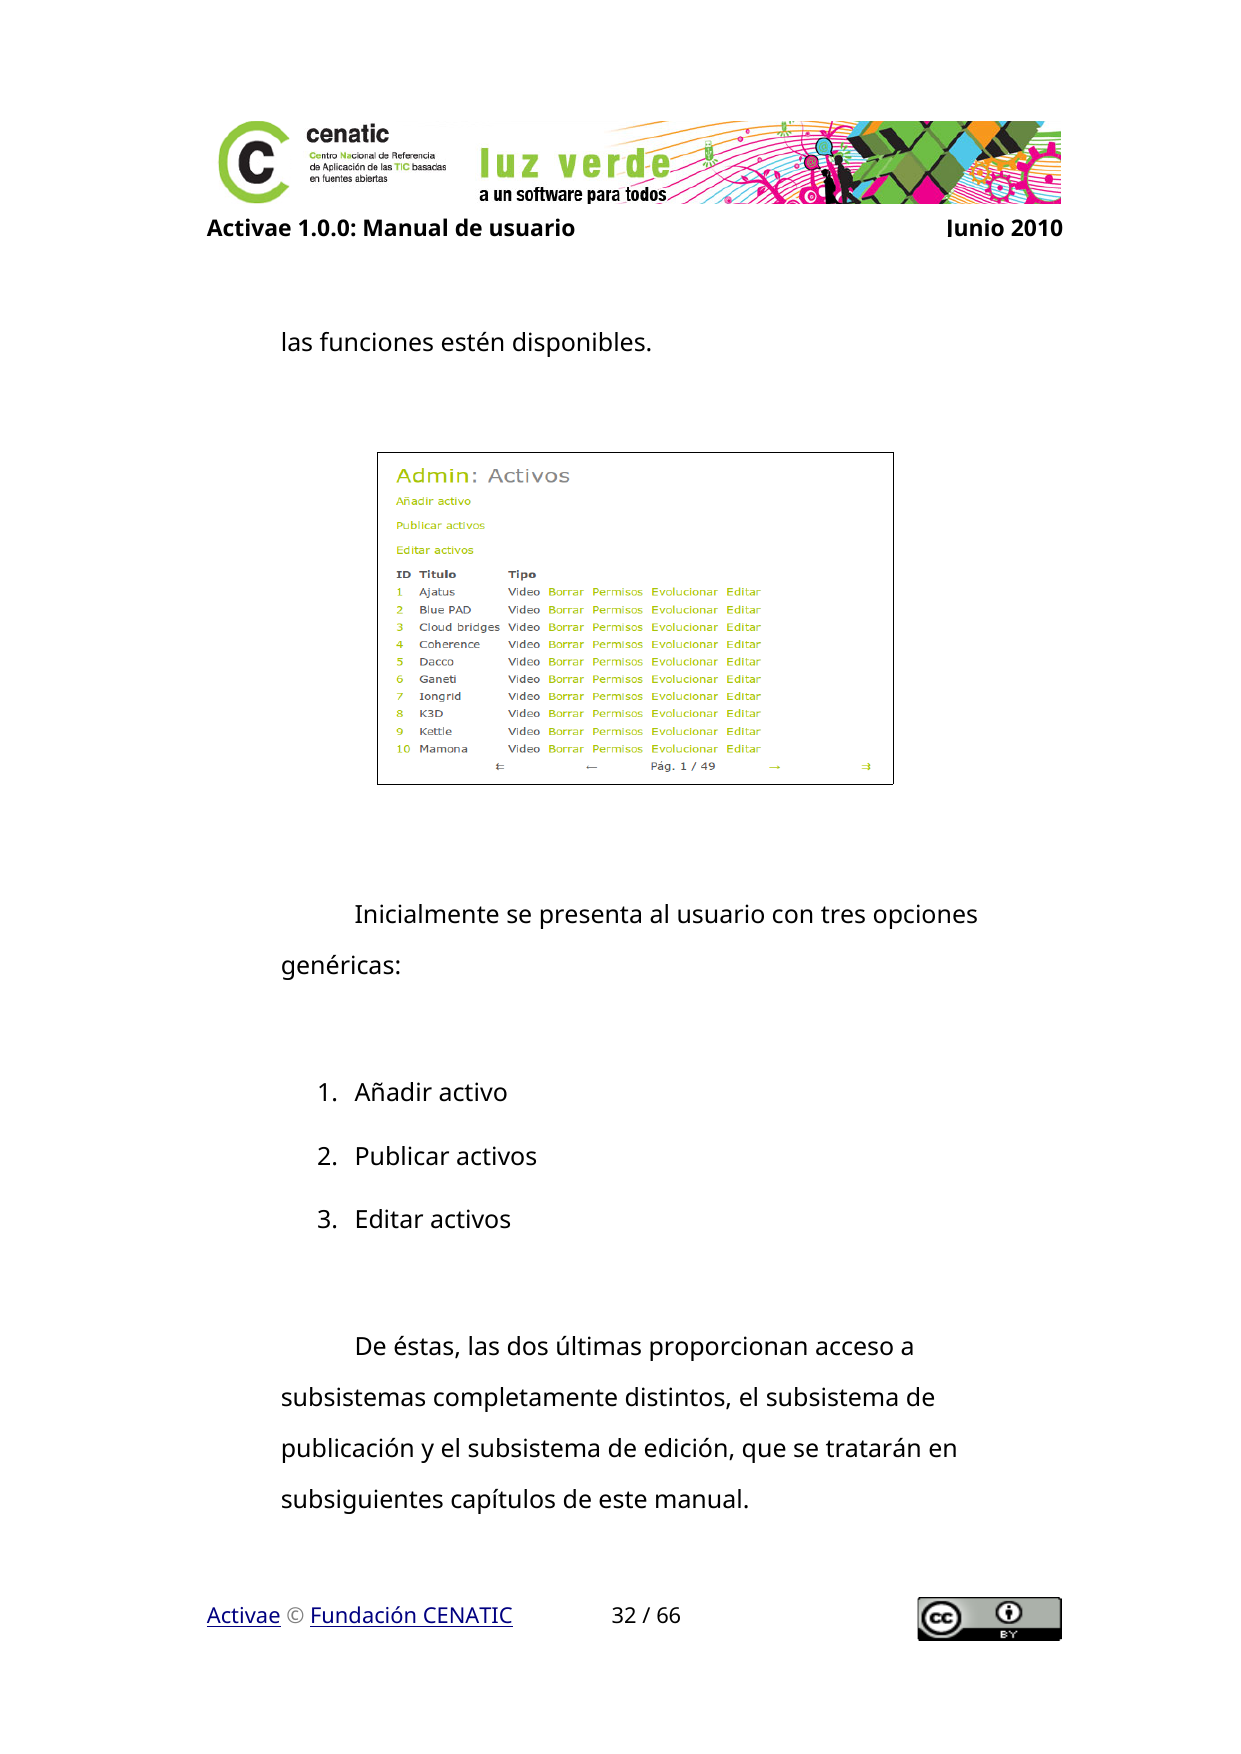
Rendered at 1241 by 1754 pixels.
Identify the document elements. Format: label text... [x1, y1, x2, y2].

text las funciones estén disponibles. [281, 325, 1063, 359]
list Editar activos [317, 1202, 1063, 1236]
list Añadir activo [317, 1075, 1063, 1109]
picture [379, 455, 890, 781]
picture [211, 121, 1061, 204]
list Publicar activos [317, 1138, 1063, 1172]
picture [917, 1597, 1062, 1641]
text De éstas, las dos últimas proporcionan acceso a subsistemas completamente distintos, el subsistema de publicación y el subsistema de edición, que se tratarán en subsiguientes capítulos de este manual. [281, 1329, 1063, 1516]
text Inicialmente se presenta al usuario con tres opciones genéricas: [281, 897, 1063, 982]
